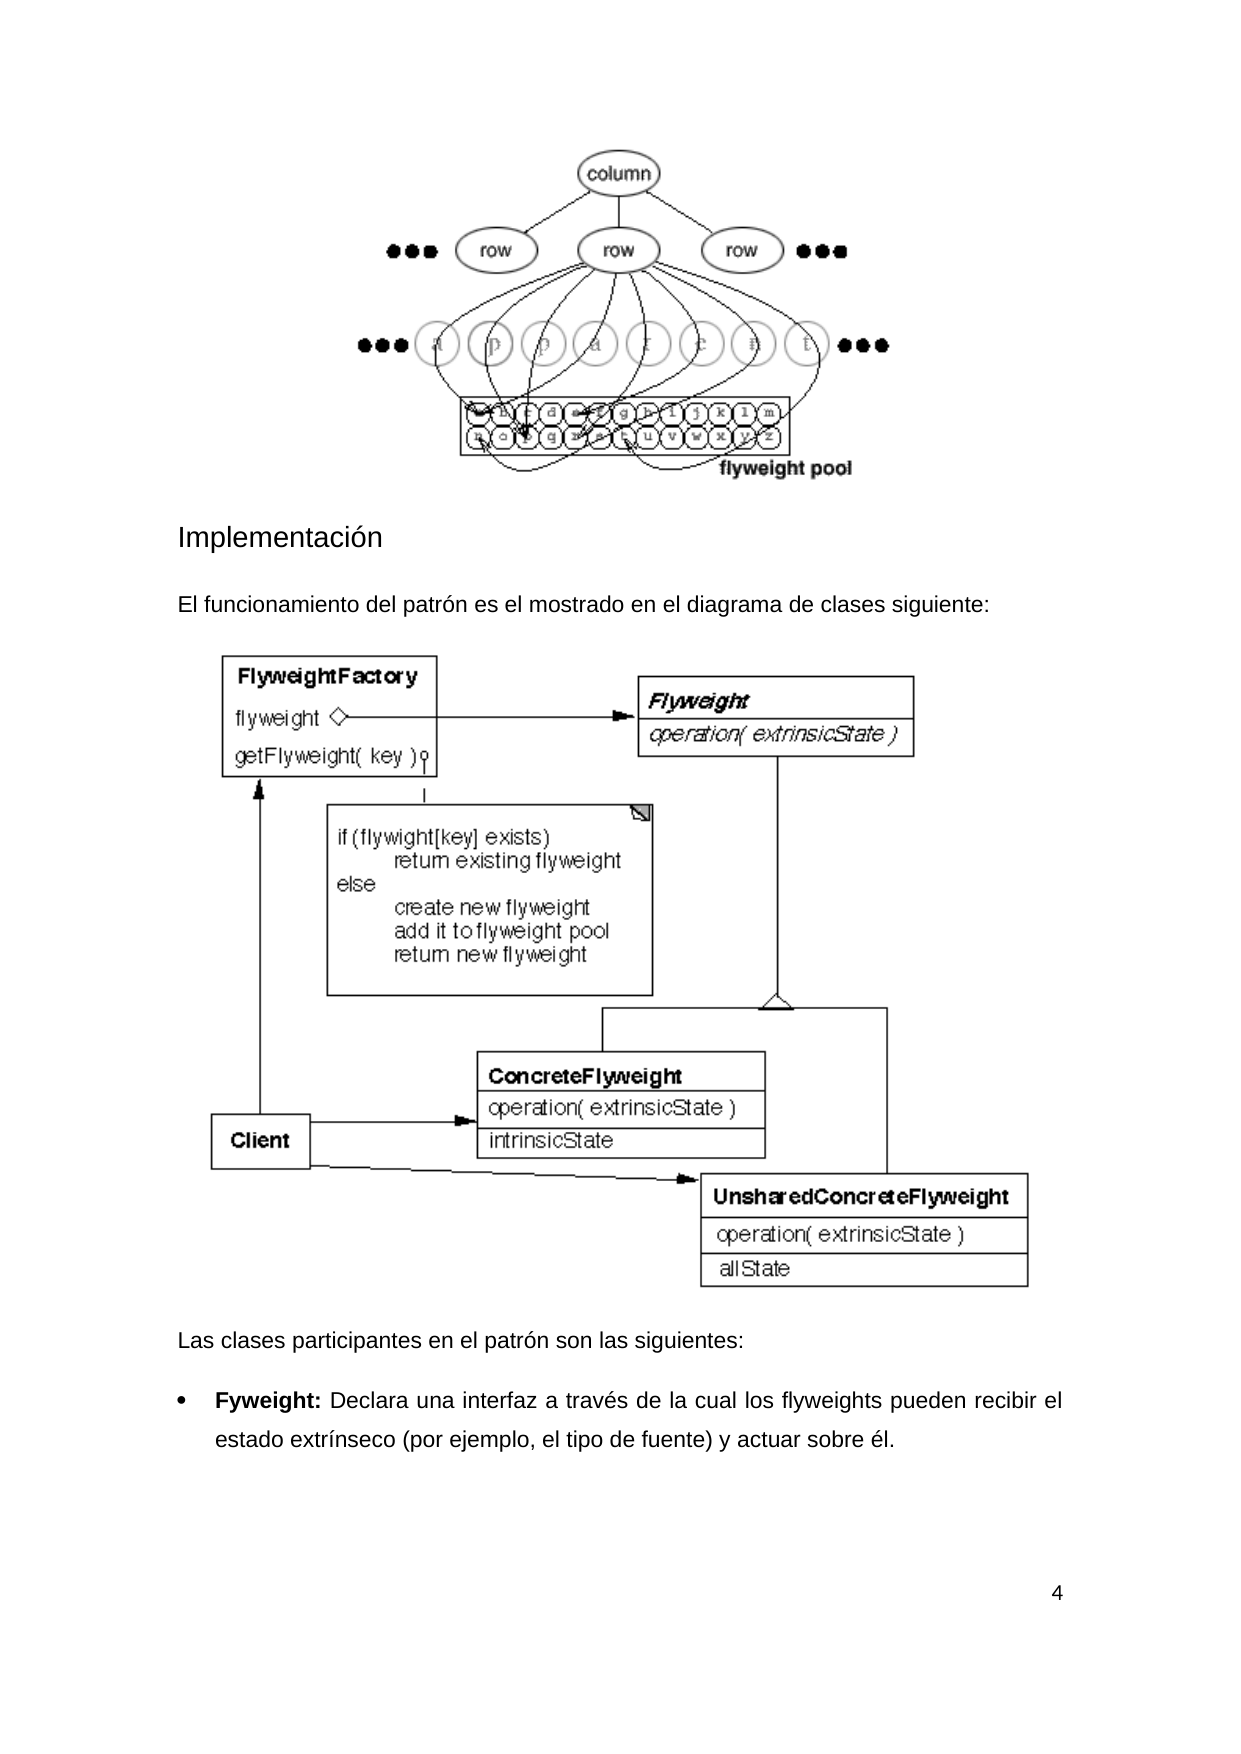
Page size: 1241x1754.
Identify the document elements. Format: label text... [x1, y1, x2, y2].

text El funcionamiento del patrón es el mostrado en el diagrama de clases siguiente: [177, 591, 1063, 617]
text Implementación [177, 520, 1063, 553]
list Fyweight: Declara una interfaz a través de la cual los flyweights pueden recibir el estado extrínseco (por ejemplo, el tipo de fuente) y actuar sobre él. [177, 1387, 1063, 1453]
picture [349, 147, 891, 486]
picture [208, 651, 1032, 1292]
text Las clases participantes en el patrón son las siguientes: [177, 1327, 1063, 1353]
